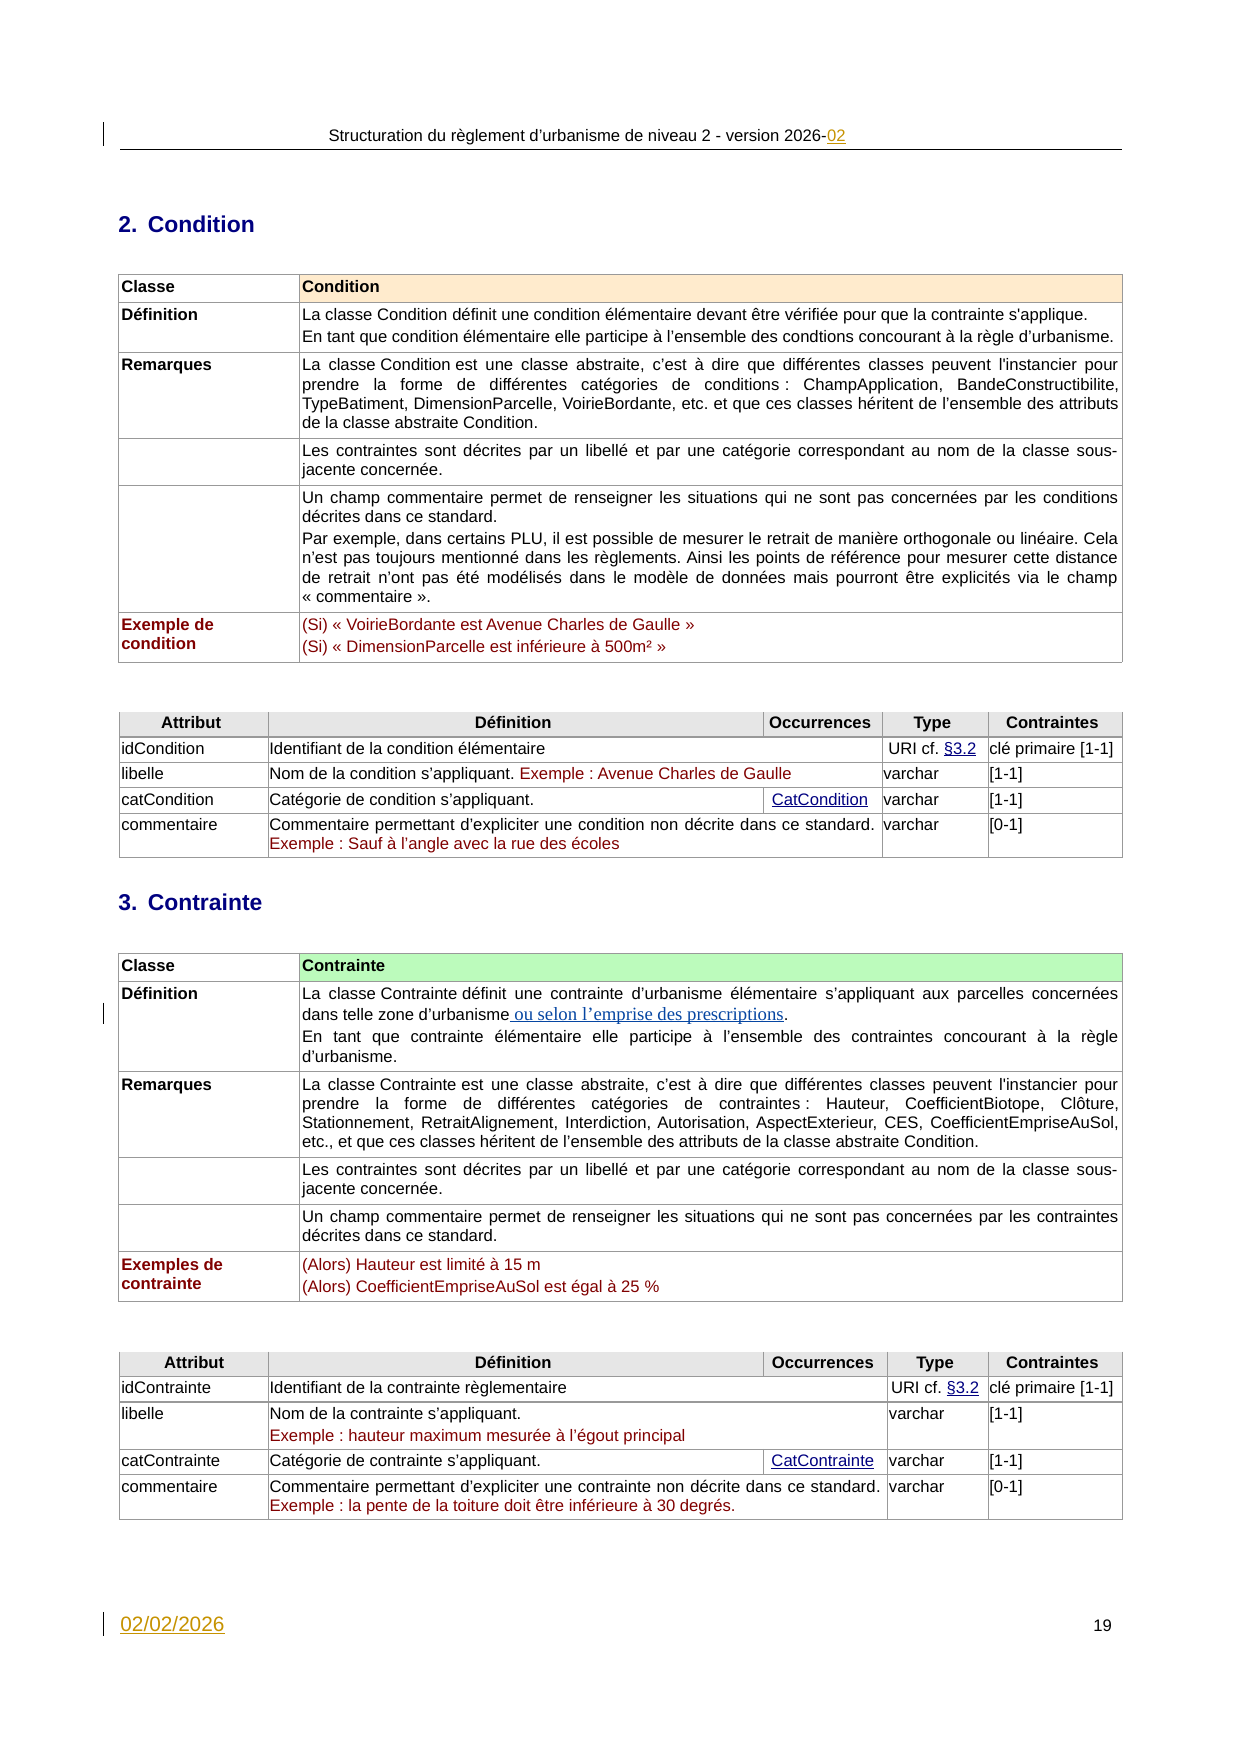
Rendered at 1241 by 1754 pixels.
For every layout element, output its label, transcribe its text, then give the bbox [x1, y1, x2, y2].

table_cell [1-1] [989, 763, 1122, 787]
table_cell [0-1] [989, 814, 1122, 857]
table_cell Catégorie de contrainte s’appliquant. [269, 1450, 763, 1474]
table_cell Définition [119, 982, 299, 1071]
table_cell La classe Contrainte définit une contrainte d’urbanisme élémentaire s’appliquant aux parcelles concernées dans telle zone d’urbanisme ou selon l’emprise des prescriptions. En tant que contrainte élémentaire elle participe à l’ensemble des contraintes concourant à la règle d’urbanisme. [300, 982, 1122, 1071]
table_cell CatContrainte [764, 1450, 887, 1474]
table_cell (Alors) Hauteur est limité à 15 m (Alors) CoefficientEmpriseAuSol est égal à 25 % [300, 1252, 1122, 1301]
subtitle Condition [118, 211, 1122, 237]
table_cell Nom de la contrainte s’appliquant. Exemple : hauteur maximum mesurée à l’égout principal [269, 1403, 887, 1449]
table_header Définition [269, 712, 763, 736]
table_cell La classe Condition définit une condition élémentaire devant être vérifiée pour que la contrainte s'applique. En tant que condition élémentaire elle participe à l’ensemble des condtions concourant à la règle d’urbanisme. [300, 303, 1122, 352]
table_cell varchar [883, 814, 988, 857]
table_cell ‍commentaire [120, 1475, 268, 1519]
table_cell Remarques [119, 353, 299, 438]
table_cell Exemple de condition [119, 613, 299, 662]
table_cell ‍commentaire [120, 814, 268, 857]
table_cell Un champ commentaire permet de renseigner les situations qui ne sont pas concernées par les contraintes décrites dans ce standard. [300, 1205, 1122, 1251]
table_header Attribut [120, 1352, 268, 1376]
table_cell [119, 1205, 299, 1251]
table_cell CatCondition [764, 788, 882, 813]
table_cell clé primaire [1-1] [989, 1377, 1122, 1401]
table_cell Les contraintes sont décrites par un libellé et par une catégorie correspondant au nom de la classe sous-jacente concernée. [300, 439, 1122, 485]
table_cell [119, 439, 299, 485]
table_header Classe [119, 275, 299, 302]
table_cell varchar [883, 763, 988, 787]
table_cell Remarques [119, 1072, 299, 1157]
table_cell URI cf. §3.2 [883, 738, 988, 762]
table_header Condition [300, 275, 1122, 302]
table_cell catContrainte [120, 1450, 268, 1474]
table_cell Commentaire permettant d’expliciter une condition non décrite dans ce standard. Exemple : Sauf à l’angle avec la rue des écoles [269, 814, 882, 857]
table_cell varchar [883, 788, 988, 813]
table_cell [119, 1158, 299, 1204]
subtitle Contrainte [118, 889, 1122, 916]
table_cell [1-1] [989, 1450, 1122, 1474]
table_cell varchar [888, 1403, 988, 1449]
table_cell Un champ commentaire permet de renseigner les situations qui ne sont pas concernées par les conditions décrites dans ce standard. Par exemple, dans certains PLU, il est possible de mesurer le retrait de manière orthogonale ou linéaire. Cela n’est pas toujours mentionné dans les règlements. Ainsi les points de référence pour mesurer cette distance de retrait n’ont pas été modélisés dans le modèle de données mais pourront être explicités via le champ « commentaire ». [300, 486, 1122, 612]
table_cell Identifiant de la condition élémentaire [269, 738, 882, 762]
table_cell varchar [888, 1450, 988, 1474]
table_header Attribut [120, 712, 268, 736]
table_header Classe [119, 954, 299, 981]
table_cell varchar [888, 1475, 988, 1519]
table_header Type [883, 712, 988, 736]
table_cell URI cf. §3.2 [888, 1377, 988, 1401]
table_cell Les contraintes sont décrites par un libellé et par une catégorie correspondant au nom de la classe sous-jacente concernée. [300, 1158, 1122, 1204]
table_cell libelle [120, 763, 268, 787]
table_cell clé primaire [1-1] [989, 738, 1122, 762]
table_cell La classe Condition est une classe abstraite, c’est à dire que différentes classes peuvent l'instancier pour prendre la forme de différentes catégories de conditions : ChampApplication, BandeConstructibilite, TypeBatiment, DimensionParcelle, VoirieBordante, etc. et que ces classes héritent de l’ensemble des attributs de la classe abstraite Condition. [300, 353, 1122, 438]
table_header Occurrences [764, 1352, 887, 1376]
table_header Contraintes [989, 712, 1122, 736]
table_cell Identifiant de la contrainte règlementaire [269, 1377, 887, 1401]
table_cell Définition [119, 303, 299, 352]
table_cell Catégorie de condition s’appliquant. [269, 788, 763, 813]
table_cell idContrainte [120, 1377, 268, 1401]
table_header Occurrences [764, 712, 882, 736]
table_header Type [888, 1352, 988, 1376]
table_cell libelle [120, 1403, 268, 1449]
table_cell idCondition [120, 738, 268, 762]
table_cell [119, 486, 299, 612]
table_cell catCondition [120, 788, 268, 813]
table_cell Nom de la condition s’appliquant. Exemple : Avenue Charles de Gaulle [269, 763, 882, 787]
table_cell Commentaire permettant d’expliciter une contrainte non décrite dans ce standard. Exemple : la pente de la toiture doit être inférieure à 30 degrés. [269, 1475, 887, 1519]
table_cell [1-1] [989, 788, 1122, 813]
table_cell (Si) « VoirieBordante est Avenue Charles de Gaulle » (Si) « DimensionParcelle est inférieure à 500m² » [300, 613, 1122, 662]
table_cell [0-1] [989, 1475, 1122, 1519]
table_cell Exemples de contrainte [119, 1252, 299, 1301]
table_header Contrainte [300, 954, 1122, 981]
table_cell [1-1] [989, 1403, 1122, 1449]
table_cell La classe Contrainte est une classe abstraite, c’est à dire que différentes classes peuvent l'instancier pour prendre la forme de différentes catégories de contraintes : Hauteur, CoefficientBiotope, Clôture, Stationnement, RetraitAlignement, Interdiction, Autorisation, AspectExterieur, CES, CoefficientEmpriseAuSol, etc., et que ces classes héritent de l’ensemble des attributs de la classe abstraite Condition. [300, 1072, 1122, 1157]
table_header Contraintes [989, 1352, 1122, 1376]
table_header Définition [269, 1352, 763, 1376]
